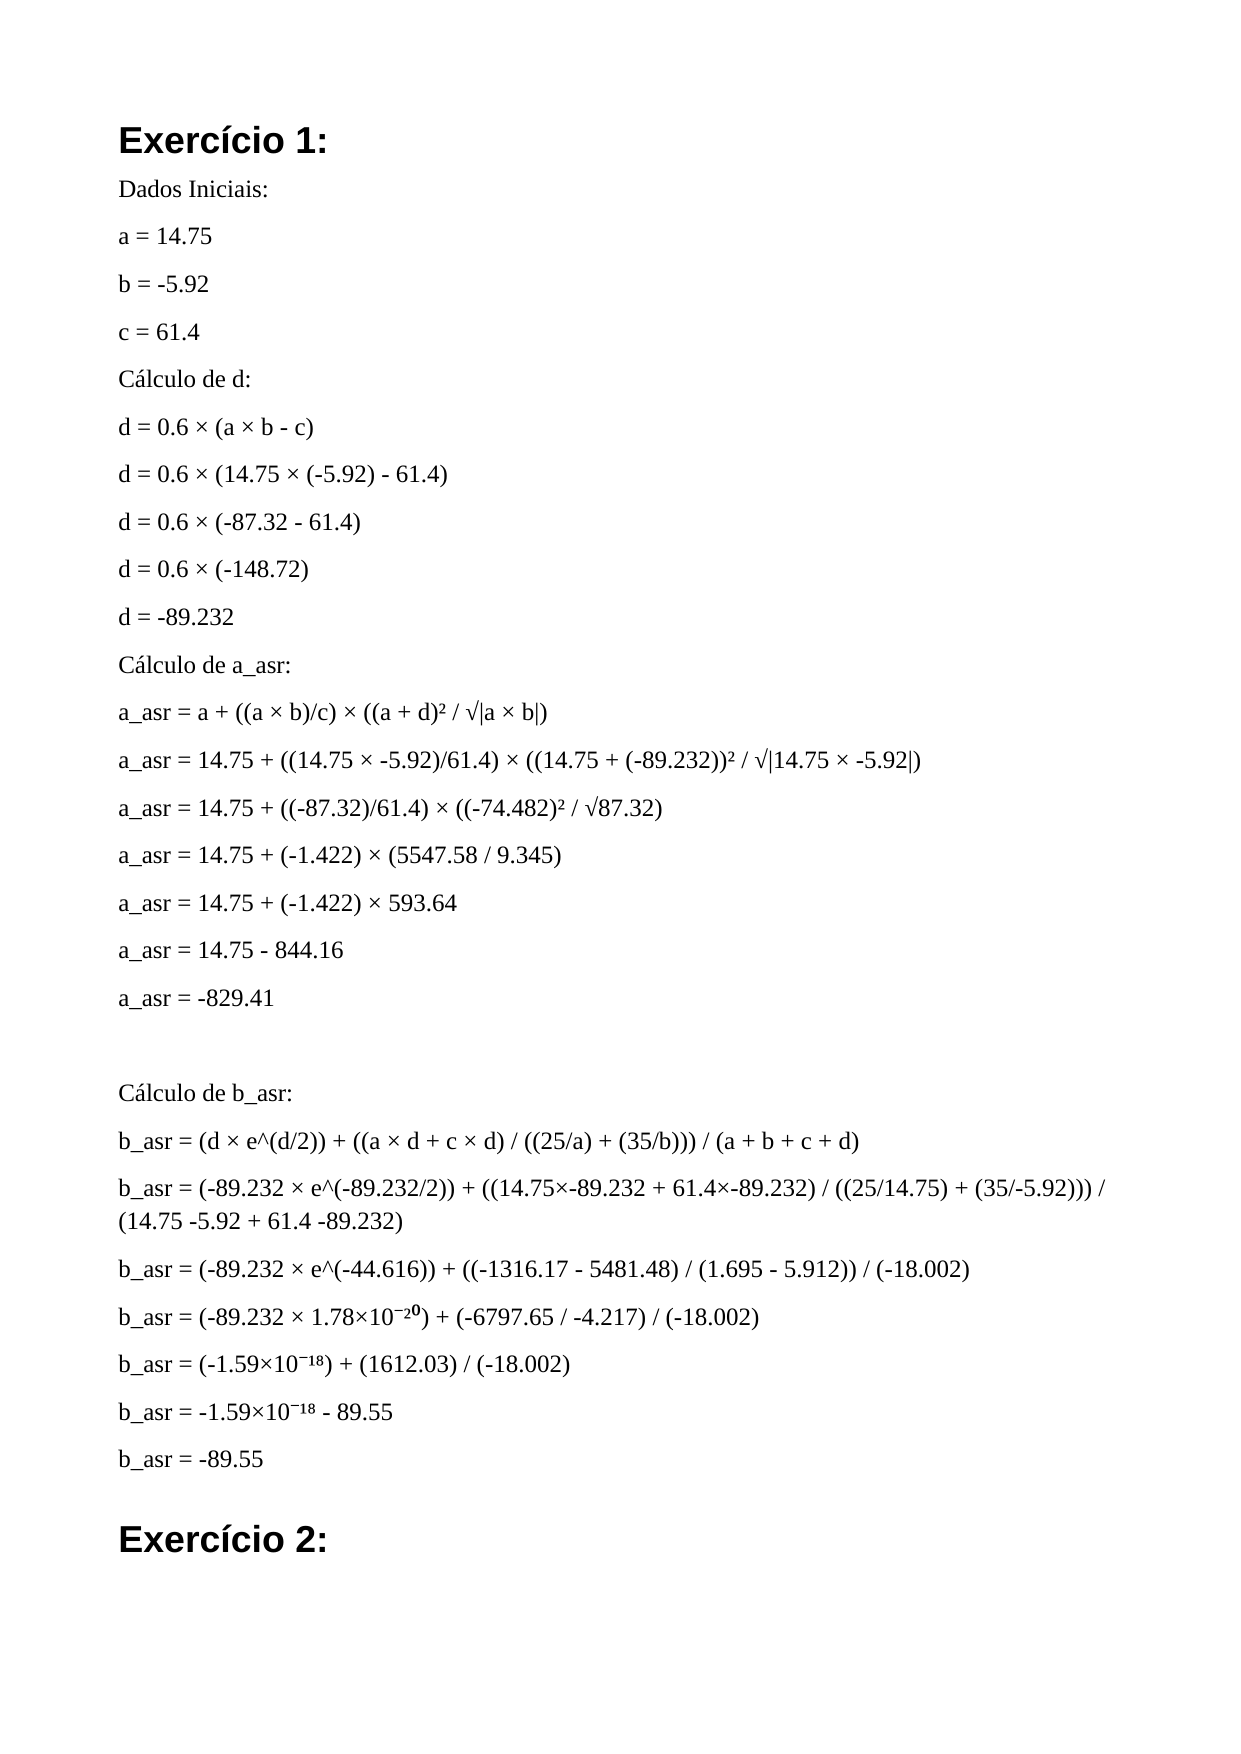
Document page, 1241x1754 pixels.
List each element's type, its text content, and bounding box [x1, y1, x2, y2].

text d = 0.6 × (14.75 × (-5.92) - 61.4) [118, 459, 1122, 488]
text d = 0.6 × (a × b - c) [118, 412, 1122, 441]
text d = 0.6 × (-148.72) [118, 554, 1122, 583]
text b_asr = (d × e^(d/2)) + ((a × d + c × d) / ((25/a) + (35/b))) / (a + b + c + d) [118, 1126, 1122, 1154]
text b_asr = -89.55 [118, 1444, 1122, 1473]
text b_asr = (-1.59×10⁻¹⁸) + (1612.03) / (-18.002) [118, 1349, 1122, 1378]
text a_asr = 14.75 - 844.16 [118, 935, 1122, 964]
text a_asr = 14.75 + ((-87.32)/61.4) × ((-74.482)² / √87.32) [118, 793, 1122, 821]
text b_asr = (-89.232 × 1.78×10⁻²⁰) + (-6797.65 / -4.217) / (-18.002) [118, 1302, 1122, 1330]
text b_asr = (-89.232 × e^(-44.616)) + ((-1316.17 - 5481.48) / (1.695 - 5.912)) / (-18.002) [118, 1254, 1122, 1283]
text Cálculo de b_asr: [118, 1078, 1122, 1107]
text d = 0.6 × (-87.32 - 61.4) [118, 507, 1122, 536]
text b_asr = (-89.232 × e^(-89.232/2)) + ((14.75×-89.232 + 61.4×-89.232) / ((25/14.75) + (35/-5.92))) / (14.75 -5.92 + 61.4 -89.232) [118, 1173, 1122, 1235]
text a_asr = -829.41 [118, 983, 1122, 1012]
text a_asr = 14.75 + (-1.422) × (5547.58 / 9.345) [118, 840, 1122, 869]
text Cálculo de d: [118, 364, 1122, 393]
text Cálculo de a_asr: [118, 650, 1122, 678]
text c = 61.4 [118, 317, 1122, 345]
text a_asr = a + ((a × b)/c) × ((a + d)² / √|a × b|) [118, 697, 1122, 726]
text a_asr = 14.75 + (-1.422) × 593.64 [118, 888, 1122, 917]
text b = -5.92 [118, 269, 1122, 298]
subtitle Exercício 2: [118, 1517, 1122, 1560]
text b_asr = -1.59×10⁻¹⁸ - 89.55 [118, 1397, 1122, 1426]
text a = 14.75 [118, 221, 1122, 250]
subtitle Exercício 1: [118, 118, 1122, 161]
text Dados Iniciais: [118, 174, 1122, 202]
text a_asr = 14.75 + ((14.75 × -5.92)/61.4) × ((14.75 + (-89.232))² / √|14.75 × -5.92|) [118, 745, 1122, 774]
text d = -89.232 [118, 602, 1122, 631]
